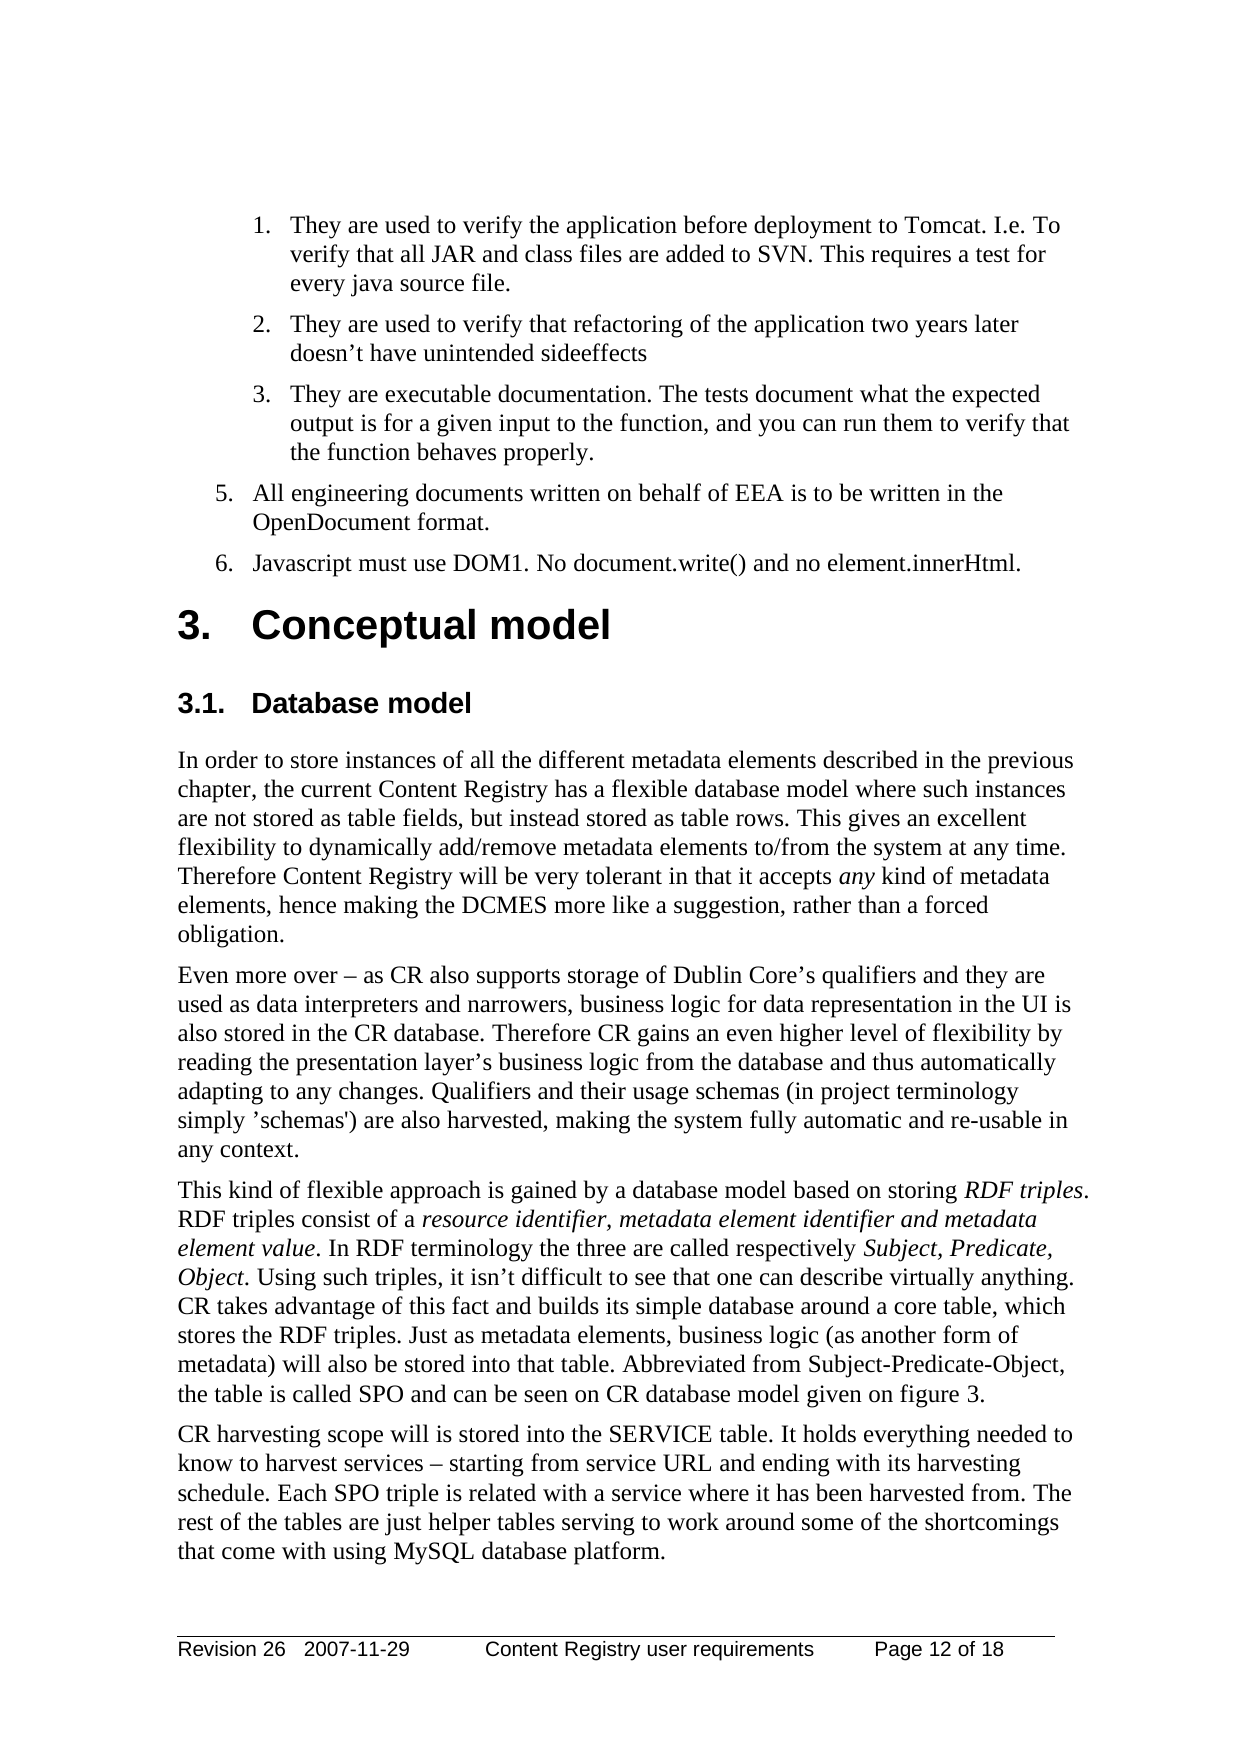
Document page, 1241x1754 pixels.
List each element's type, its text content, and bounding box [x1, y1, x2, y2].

text Even more over – as CR also supports storage of Dublin Core’s qualifiers and they are used as data interpreters and narrowers, business logic for data representation in the UI is also stored in the CR database. Therefore CR gains an even higher level of flexibility by reading the presentation layer’s business logic from the database and thus automatically adapting to any changes. Qualifiers and their usage schemas (in project terminology simply ’schemas') are also harvested, making the system fully automatic and re-usable in any context. [177, 960, 1092, 1163]
subtitle Database model [177, 686, 1092, 720]
text This kind of flexible approach is gained by a database model based on storing RDF triples. RDF triples consist of a resource identifier, metadata element identifier and metadata element value. In RDF terminology the three are called respectively Subject, Predicate, Object. Using such triples, it isn’t difficult to see that one can describe virtually anything. CR takes advantage of this fact and builds its simple database around a core table, which stores the RDF triples. Just as metadata elements, business logic (as another form of metadata) will also be stored into that table. Abbreviated from Subject-Predicate-Object, the table is called SPO and can be seen on CR database model given on figure 3. [177, 1175, 1092, 1407]
list They are used to verify the application before deployment to Tomcat. I.e. To verify that all JAR and class files are added to SVN. This requires a test for every java source file. [252, 210, 1092, 297]
subtitle Conceptual model [177, 601, 1092, 648]
list They are executable documentation. The tests document what the expected output is for a given input to the function, and you can run them to verify that the function behaves properly. [252, 379, 1092, 466]
list They are used to verify that refactoring of the application two years later doesn’t have unintended sideeffects [252, 309, 1092, 367]
list Javascript must use DOM1. No document.write() and no element.innerHtml. [215, 548, 1092, 577]
text In order to store instances of all the different metadata elements described in the previous chapter, the current Content Registry has a flexible database model where such instances are not stored as table fields, but instead stored as table rows. This gives an excellent flexibility to dynamically add/remove metadata elements to/from the system at any time. Therefore Content Registry will be very tolerant in that it accepts any kind of metadata elements, hence making the DCMES more like a suggestion, rather than a forced obligation. [177, 744, 1092, 948]
text CR harvesting scope will is stored into the SERVICE table. It holds everything needed to know to harvest services – starting from service URL and ending with its harvesting schedule. Each SPO triple is related with a service where it has been harvested from. The rest of the tables are just helper tables serving to work around some of the shortcomings that come with using MySQL database platform. [177, 1419, 1092, 1564]
list All engineering documents written on behalf of EEA is to be written in the OpenDocument format. [215, 478, 1092, 536]
